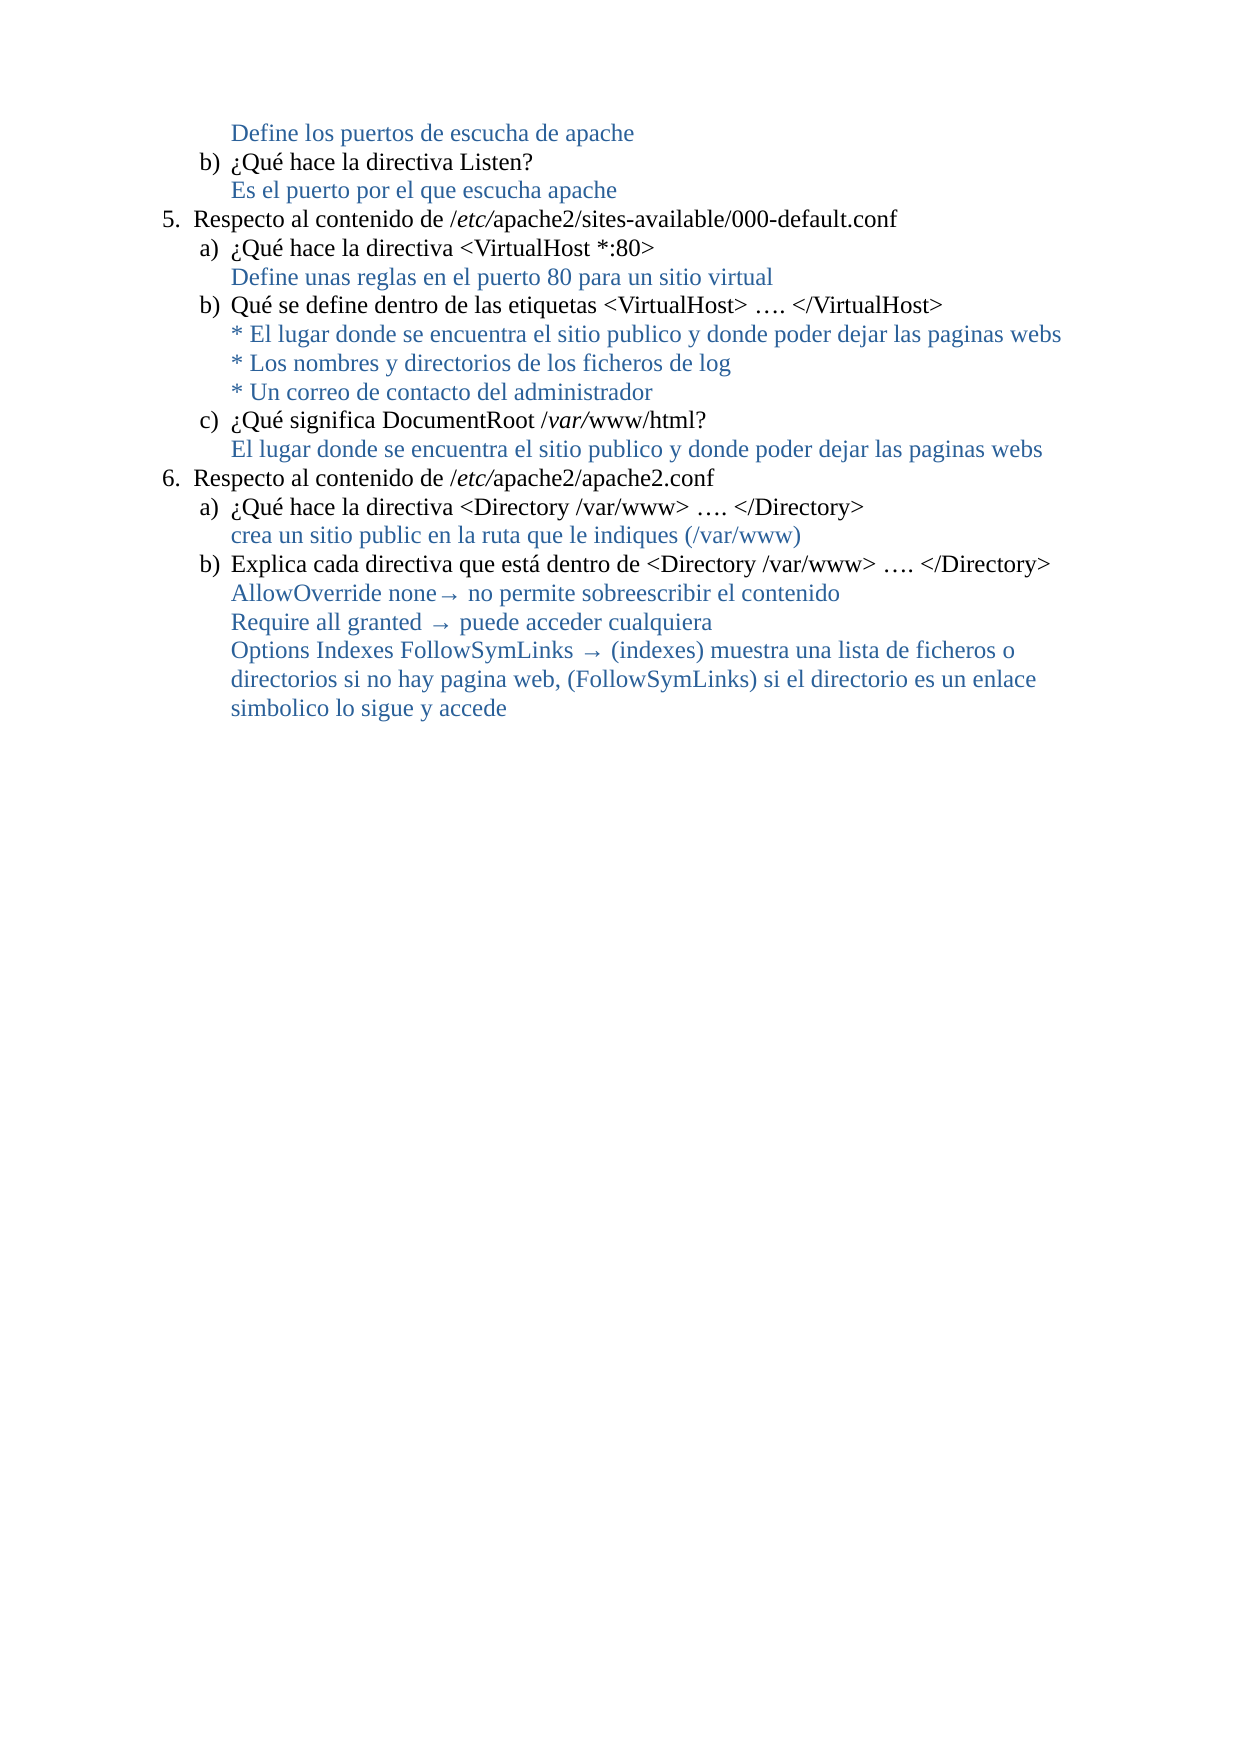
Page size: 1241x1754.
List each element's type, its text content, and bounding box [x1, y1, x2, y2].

list Define unas reglas en el puerto 80 para un sitio virtual [193, 262, 1122, 291]
list * Los nombres y directorios de los ficheros de log [193, 348, 1122, 377]
list Qué se define dentro de las etiquetas <VirtualHost> …. </VirtualHost> [193, 291, 1122, 319]
list El lugar donde se encuentra el sitio publico y donde poder dejar las paginas webs [193, 434, 1122, 463]
list ¿Qué significa DocumentRoot /var/www/html? [193, 406, 1122, 434]
list Options Indexes FollowSymLinks → (indexes) muestra una lista de ficheros o directorios si no hay pagina web, (FollowSymLinks) si el directorio es un enlace simbolico lo sigue y accede [193, 636, 1122, 722]
list * Un correo de contacto del administrador [193, 377, 1122, 406]
list Respecto al contenido de /etc/apache2/sites-available/000-default.conf [156, 204, 1122, 233]
list crea un sitio public en la ruta que le indiques (/var/www) [193, 521, 1122, 549]
list Explica cada directiva que está dentro de <Directory /var/www> …. </Directory> [193, 549, 1122, 578]
list Require all granted → puede acceder cualquiera [193, 607, 1122, 636]
list Es el puerto por el que escucha apache [193, 176, 1122, 204]
list Respecto al contenido de /etc/apache2/apache2.conf [156, 463, 1122, 492]
list AllowOverride none→ no permite sobreescribir el contenido [193, 578, 1122, 607]
list ¿Qué hace la directiva <VirtualHost *:80> [193, 233, 1122, 262]
list ¿Qué hace la directiva Listen? [193, 147, 1122, 176]
list * El lugar donde se encuentra el sitio publico y donde poder dejar las paginas webs [193, 319, 1122, 348]
list Define los puertos de escucha de apache [193, 118, 1122, 147]
list ¿Qué hace la directiva <Directory /var/www> …. </Directory> [193, 492, 1122, 521]
